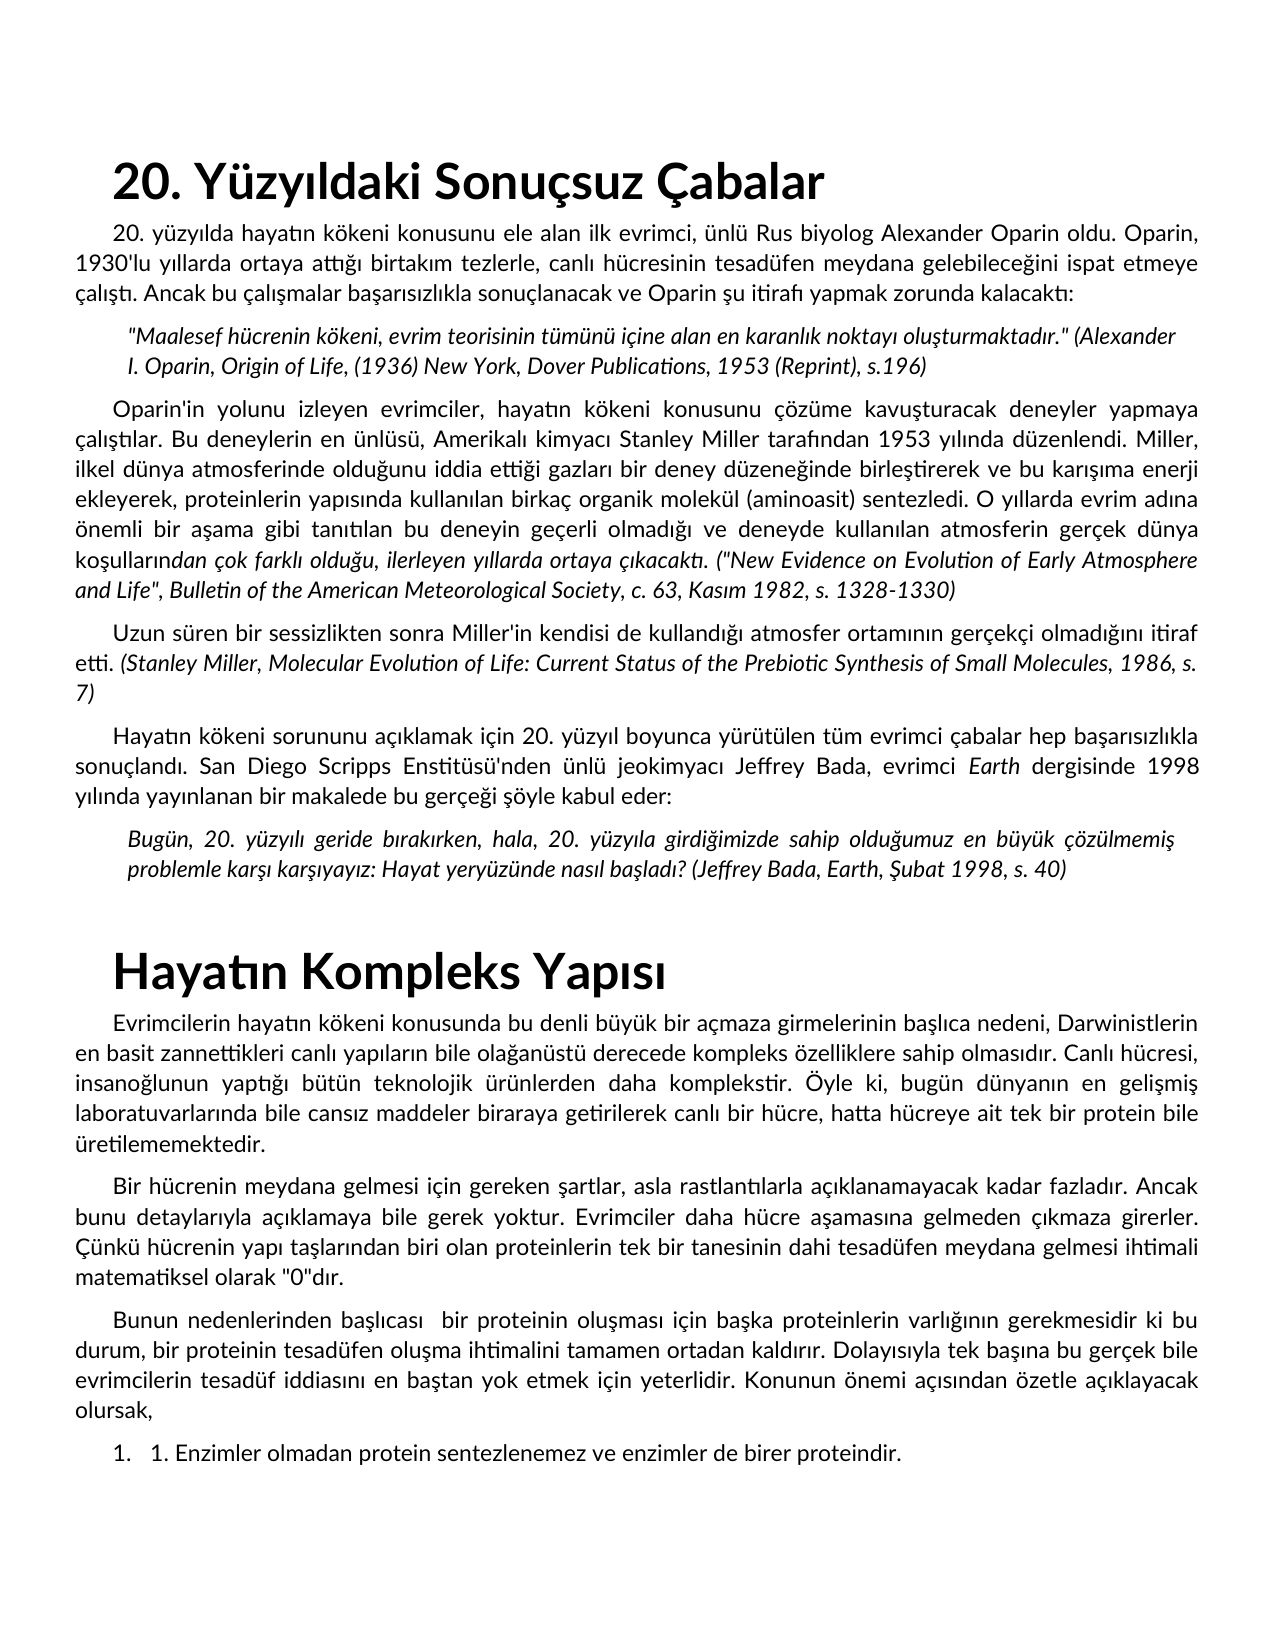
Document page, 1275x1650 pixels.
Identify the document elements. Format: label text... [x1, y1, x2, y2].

text Bugün, 20. yüzyılı geride bırakırken, hala, 20. yüzyıla girdiğimizde sahip olduğumuz en büyük çözülmemiş problemle karşı karşıyayız: Hayat yeryüzünde nasıl başladı? (Jeffrey Bada, Earth, Şubat 1998, s. 40) [127, 824, 1177, 882]
text Oparin'in yolunu izleyen evrimciler, hayatın kökeni konusunu çözüme kavuşturacak deneyler yapmaya çalıştılar. Bu deneylerin en ünlüsü, Amerikalı kimyacı Stanley Miller tarafından 1953 yılında düzenlendi. Miller, ilkel dünya atmosferinde olduğunu iddia ettiği gazları bir deney düzeneğinde birleştirerek ve bu karışıma enerji ekleyerek, proteinlerin yapısında kullanılan birkaç organik molekül (aminoasit) sentezledi. O yıllarda evrim adına önemli bir aşama gibi tanıtılan bu deneyin geçerli olmadığı ve deneyde kullanılan atmosferin gerçek dünya koşullarından çok farklı olduğu, ilerleyen yıllarda ortaya çıkacaktı. ("New Evidence on Evolution of Early Atmosphere and Life", Bulletin of the American Meteorological Society, c. 63, Kasım 1982, s. 1328-1330) [75, 394, 1200, 603]
text "Maalesef hücrenin kökeni, evrim teorisinin tümünü içine alan en karanlık noktayı oluşturmaktadır." (Alexander I. Oparin, Origin of Life, (1936) New York, Dover Publications, 1953 (Reprint), s.196) [127, 321, 1177, 379]
text Bunun nedenlerinden başlıcası bir proteinin oluşması için başka proteinlerin varlığının gerekmesidir ki bu durum, bir proteinin tesadüfen oluşma ihtimalini tamamen ortadan kaldırır. Dolayısıyla tek başına bu gerçek bile evrimcilerin tesadüf iddiasını en baştan yok etmek için yeterlidir. Konunun önemi açısından özetle açıklayacak olursak, [75, 1305, 1200, 1423]
text 20. yüzyılda hayatın kökeni konusunu ele alan ilk evrimci, ünlü Rus biyolog Alexander Oparin oldu. Oparin, 1930'lu yıllarda ortaya attığı birtakım tezlerle, canlı hücresinin tesadüfen meydana gelebileceğini ispat etmeye çalıştı. Ancak bu çalışmalar başarısızlıkla sonuçlanacak ve Oparin şu itirafı yapmak zorunda kalacaktı: [75, 218, 1200, 306]
subtitle 20. Yüzyıldaki Sonuçsuz Çabalar [112, 150, 1200, 210]
text Bir hücrenin meydana gelmesi için gereken şartlar, asla rastlantılarla açıklanamayacak kadar fazladır. Ancak bunu detaylarıyla açıklamaya bile gerek yoktur. Evrimciler daha hücre aşamasına gelmeden çıkmaza girerler. Çünkü hücrenin yapı taşlarından biri olan proteinlerin tek bir tanesinin dahi tesadüfen meydana gelmesi ihtimali matematiksel olarak "0"dır. [75, 1172, 1200, 1290]
text Evrimcilerin hayatın kökeni konusunda bu denli büyük bir açmaza girmelerinin başlıca nedeni, Darwinistlerin en basit zannettikleri canlı yapıların bile olağanüstü derecede kompleks özelliklere sahip olmasıdır. Canlı hücresi, insanoğlunun yaptığı bütün teknolojik ürünlerden daha komplekstir. Öyle ki, bugün dünyanın en gelişmiş laboratuvarlarında bile cansız maddeler biraraya getirilerek canlı bir hücre, hatta hücreye ait tek bir protein bile üretilememektedir. [75, 1008, 1200, 1157]
text Hayatın kökeni sorununu açıklamak için 20. yüzyıl boyunca yürütülen tüm evrimci çabalar hep başarısızlıkla sonuçlandı. San Diego Scripps Enstitüsü'nden ünlü jeokimyacı Jeffrey Bada, evrimci Earth dergisinde 1998 yılında yayınlanan bir makalede bu gerçeği şöyle kabul eder: [75, 721, 1200, 809]
subtitle Hayatın Kompleks Yapısı [112, 940, 1200, 1000]
text 1. 1. Enzimler olmadan protein sentezlenemez ve enzimler de birer proteindir. [75, 1439, 1200, 1466]
text Uzun süren bir sessizlikten sonra Miller'in kendisi de kullandığı atmosfer ortamının gerçekçi olmadığını itiraf etti. (Stanley Miller, Molecular Evolution of Life: Current Status of the Prebiotic Synthesis of Small Molecules, 1986, s. 7) [75, 618, 1200, 706]
